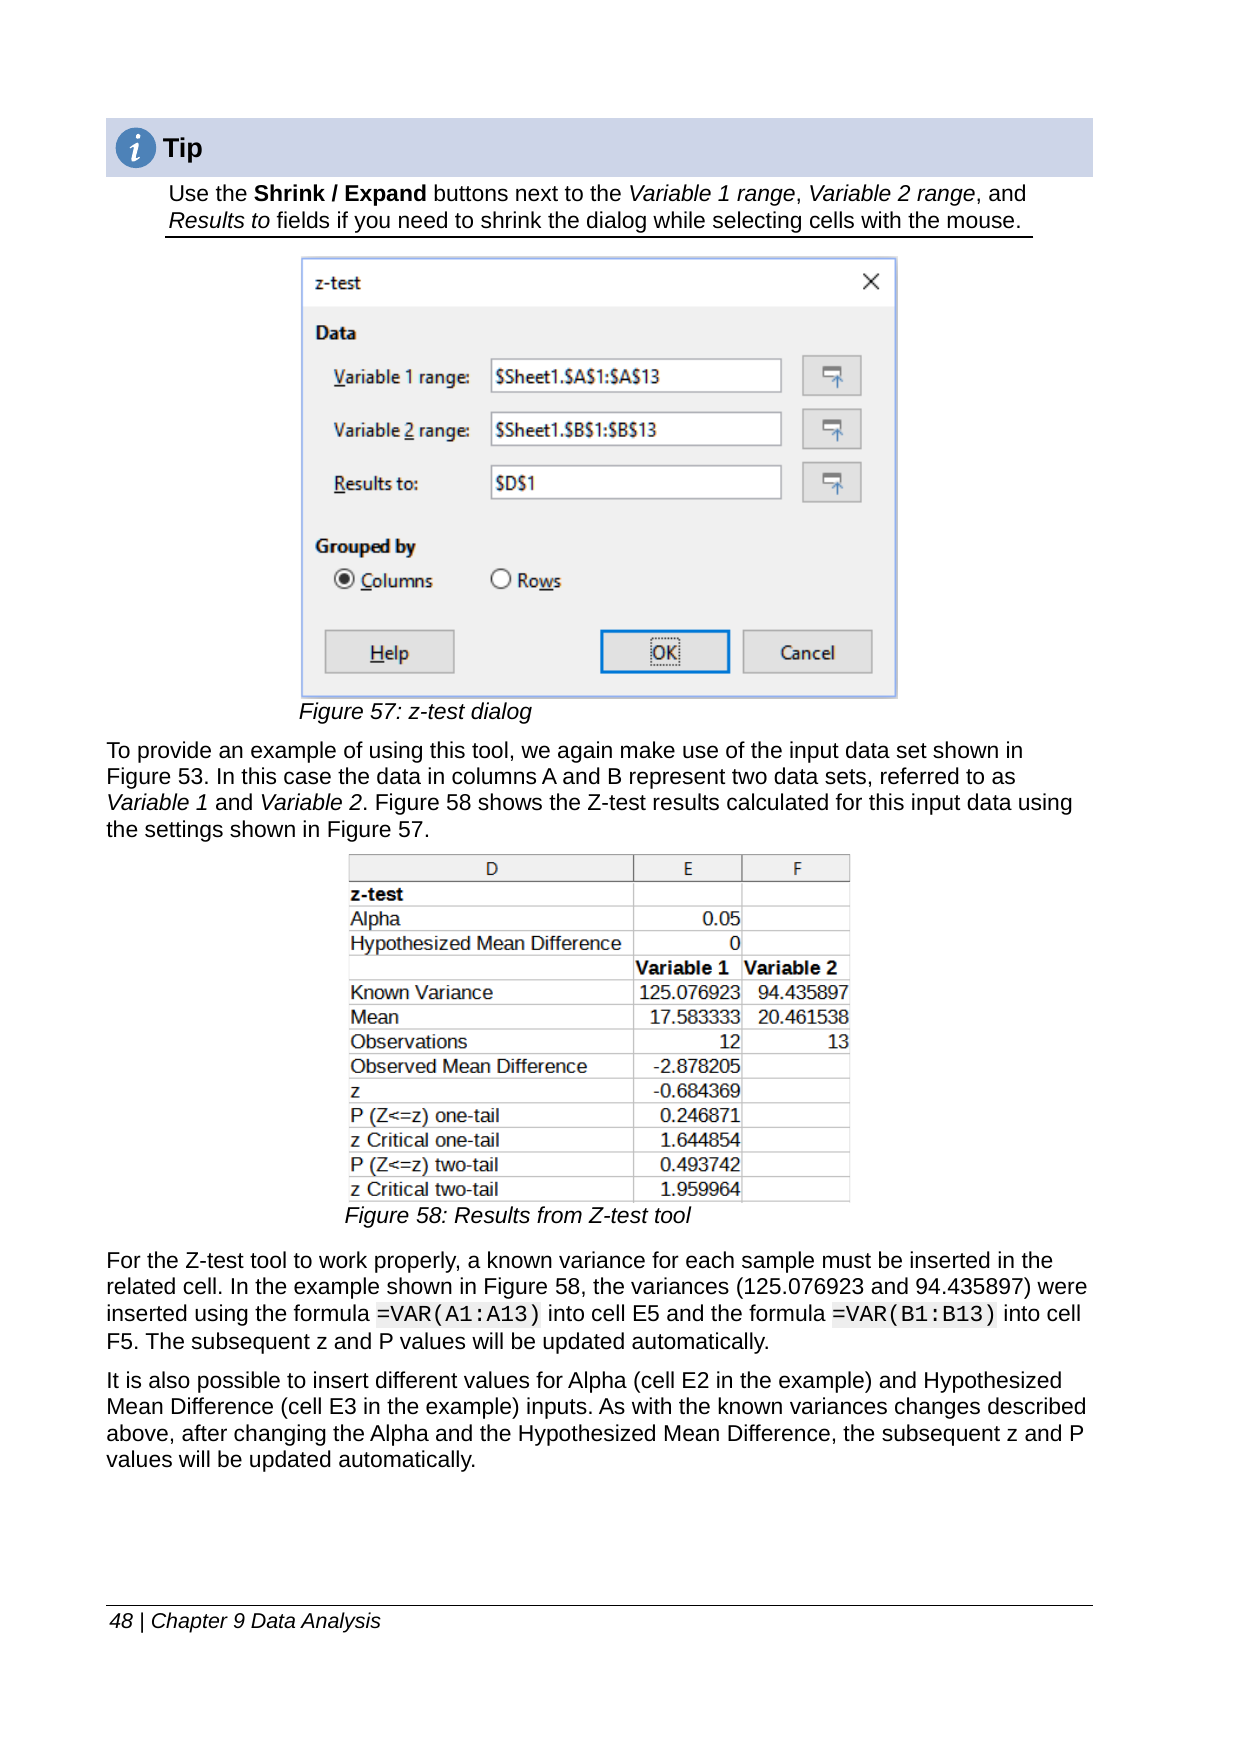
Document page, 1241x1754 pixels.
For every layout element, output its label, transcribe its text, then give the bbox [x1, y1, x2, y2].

text To provide an example of using this tool, we again make use of the input data set shown in Figure 53. In this case the data in columns A and B represent two data sets, referred to as Variable 1 and Variable 2. Figure 58 shows the Z-test results calculated for this input data using the settings shown in Figure 57. [106, 737, 1093, 842]
text For the Z-test tool to work properly, a known variance for each sample must be inserted in the related cell. In the example shown in Figure 58, the variances (125.076923 and 94.435897) were inserted using the formula =VAR(A1:A13) into cell E5 and the formula =VAR(B1:B13) into cell F5. The subsequent z and P values will be updated automatically. [106, 1247, 1093, 1354]
text Figure 58: Results from Z-test tool [344, 854, 854, 1229]
subtitle Tip [106, 118, 1093, 177]
picture [348, 854, 851, 1203]
text It is also possible to insert different values for Alpha (cell E2 in the example) and Hypothesized Mean Difference (cell E3 in the example) inputs. As with the known variances changes described above, after changing the Alpha and the Hypothesized Mean Difference, the subsequent z and P values will be updated automatically. [106, 1367, 1093, 1472]
text Use the Shrink / Expand buttons next to the Variable 1 range, Variable 2 range, and Results to fields if you need to shrink the dialog while selecting cells with the mouse. [165, 177, 1033, 236]
text Figure 57: z-test dialog [299, 256, 900, 724]
picture [300, 256, 898, 699]
